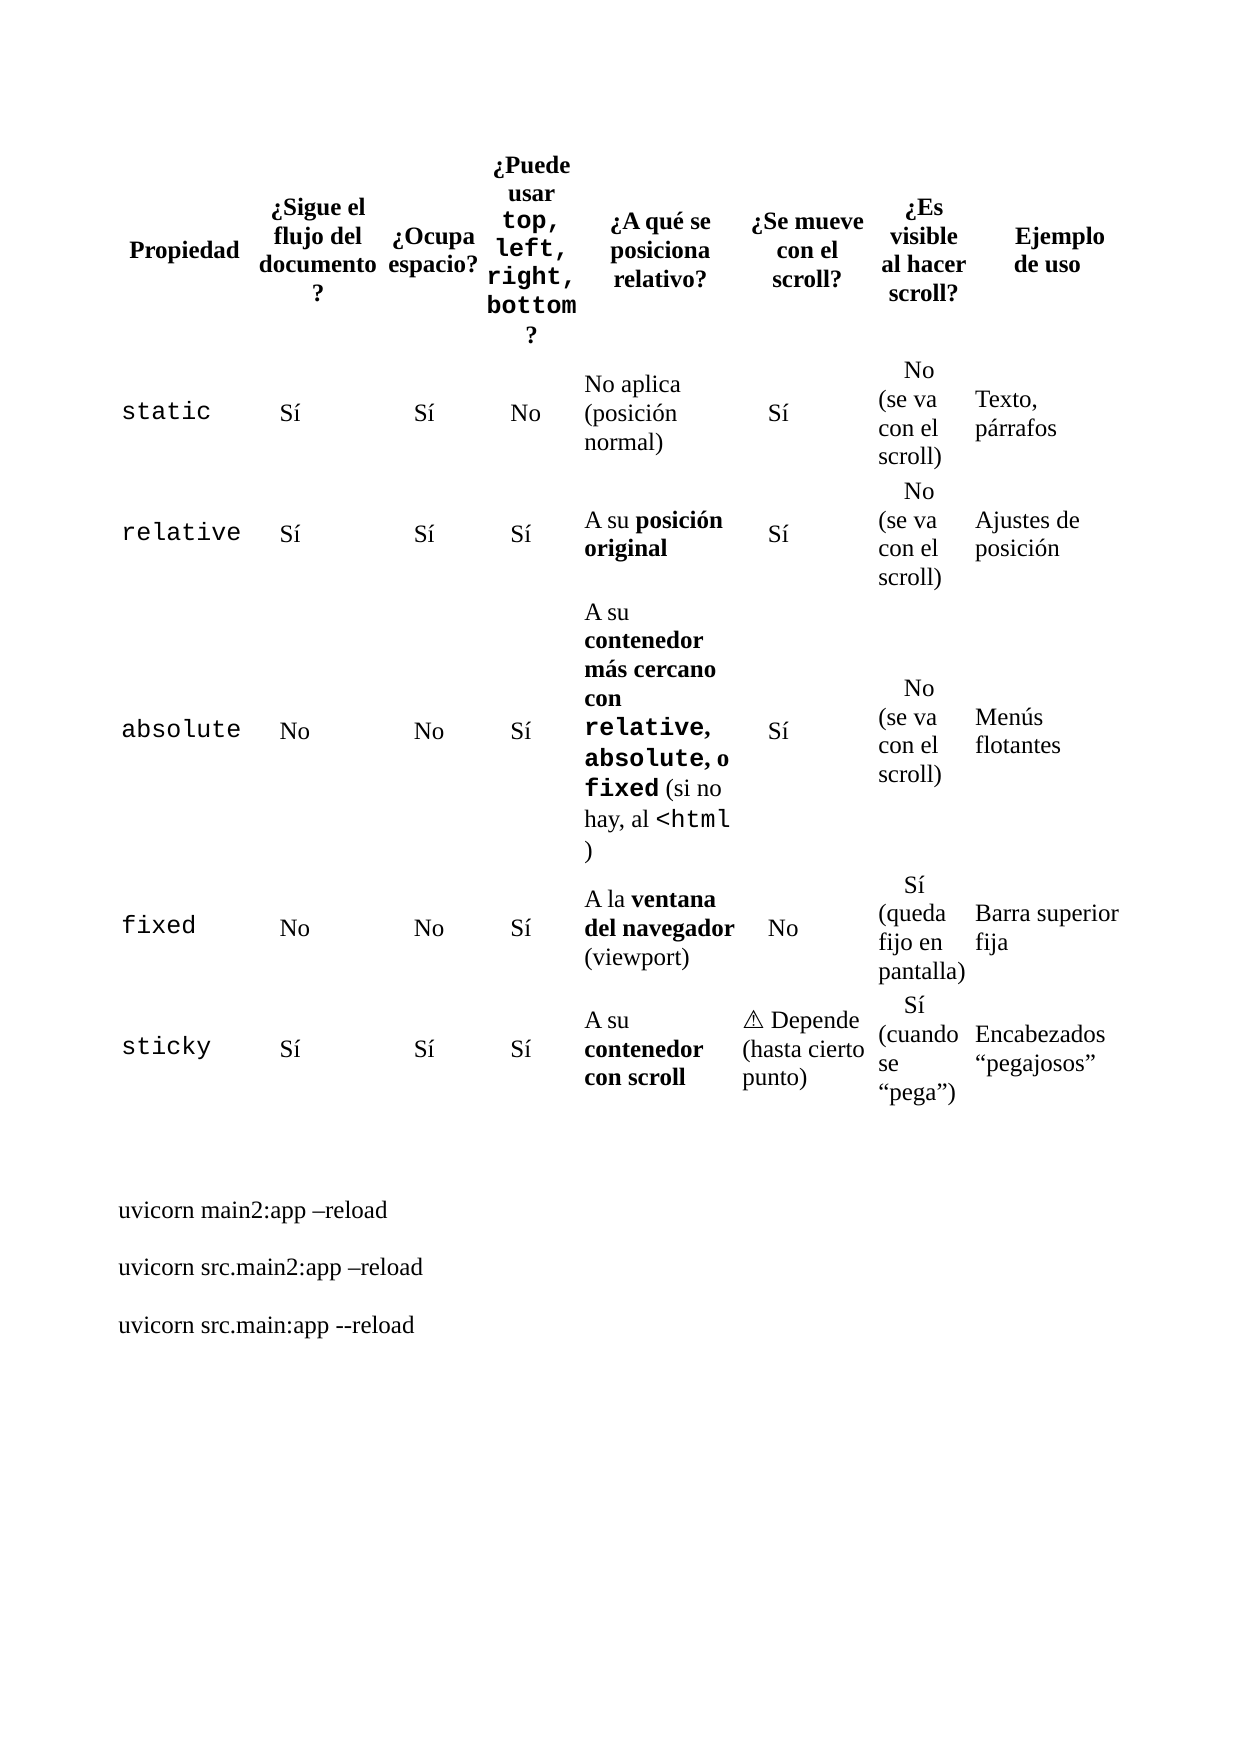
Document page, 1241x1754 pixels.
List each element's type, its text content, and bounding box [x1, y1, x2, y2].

table_cell ✅ Sí (cuando se “pega”) [875, 988, 972, 1108]
table_cell A su posición original [581, 473, 739, 594]
table_cell relative [118, 473, 251, 594]
table_cell ✅ Sí [385, 352, 482, 473]
table_cell ✅ Sí [482, 867, 581, 988]
table_cell ❌ No (se va con el scroll) [875, 473, 972, 594]
table_cell ✅ Sí [251, 473, 385, 594]
table_header ¿Ocupa espacio? [385, 147, 482, 352]
table_cell ❌ No [385, 867, 482, 988]
table_cell ✅ Sí [482, 988, 581, 1108]
table_cell ✅ Sí (queda fijo en pantalla) [875, 867, 972, 988]
text uvicorn src.main2:app –reload [118, 1252, 1122, 1281]
table_cell static [118, 352, 251, 473]
text uvicorn src.main:app --reload [118, 1310, 1122, 1338]
table_cell A su contenedor más cercano con relative, absolute, o fixed (si no hay, al <html ) [581, 594, 739, 867]
table_cell ❌ No (se va con el scroll) [875, 594, 972, 867]
table_cell ✅ Sí [385, 473, 482, 594]
table_cell ✅ Sí [482, 473, 581, 594]
table_cell sticky [118, 988, 251, 1108]
table_cell ✅ Sí [482, 594, 581, 867]
table_cell A su contenedor con scroll [581, 988, 739, 1108]
table_cell Ajustes de posición [972, 473, 1122, 594]
table_cell ❌ No [482, 352, 581, 473]
table_header Propiedad [118, 147, 251, 352]
table_cell ❌ No [251, 594, 385, 867]
table_cell ❌ No [739, 867, 875, 988]
table_cell Menús flotantes [972, 594, 1122, 867]
table_cell Texto, párrafos [972, 352, 1122, 473]
table_cell Encabezados “pegajosos” [972, 988, 1122, 1108]
table_cell ✅ Sí [251, 352, 385, 473]
table_cell ✅ Sí [739, 473, 875, 594]
table_header ¿Sigue el flujo del documento? [251, 147, 385, 352]
table_cell Barra superior fija [972, 867, 1122, 988]
table_cell absolute [118, 594, 251, 867]
table_cell ⚠️ Depende (hasta cierto punto) [739, 988, 875, 1108]
table_header 📝 Ejemplo de uso [972, 147, 1122, 352]
table_cell A la ventana del navegador (viewport) [581, 867, 739, 988]
table_cell fixed [118, 867, 251, 988]
table_cell ❌ No (se va con el scroll) [875, 352, 972, 473]
table_header ¿Puede usar top, left, right, bottom? [482, 147, 581, 352]
table_cell ✅ Sí [739, 352, 875, 473]
table_cell No aplica (posición normal) [581, 352, 739, 473]
table_header ¿Se mueve con el scroll? [739, 147, 875, 352]
table_header ¿A qué se posiciona relativo? [581, 147, 739, 352]
table_header ¿Es visible al hacer scroll? [875, 147, 972, 352]
text uvicorn main2:app –reload [118, 1195, 1122, 1223]
table_cell ❌ No [251, 867, 385, 988]
table_cell ✅ Sí [251, 988, 385, 1108]
table_cell ❌ No [385, 594, 482, 867]
table_cell ✅ Sí [385, 988, 482, 1108]
table_cell ✅ Sí [739, 594, 875, 867]
